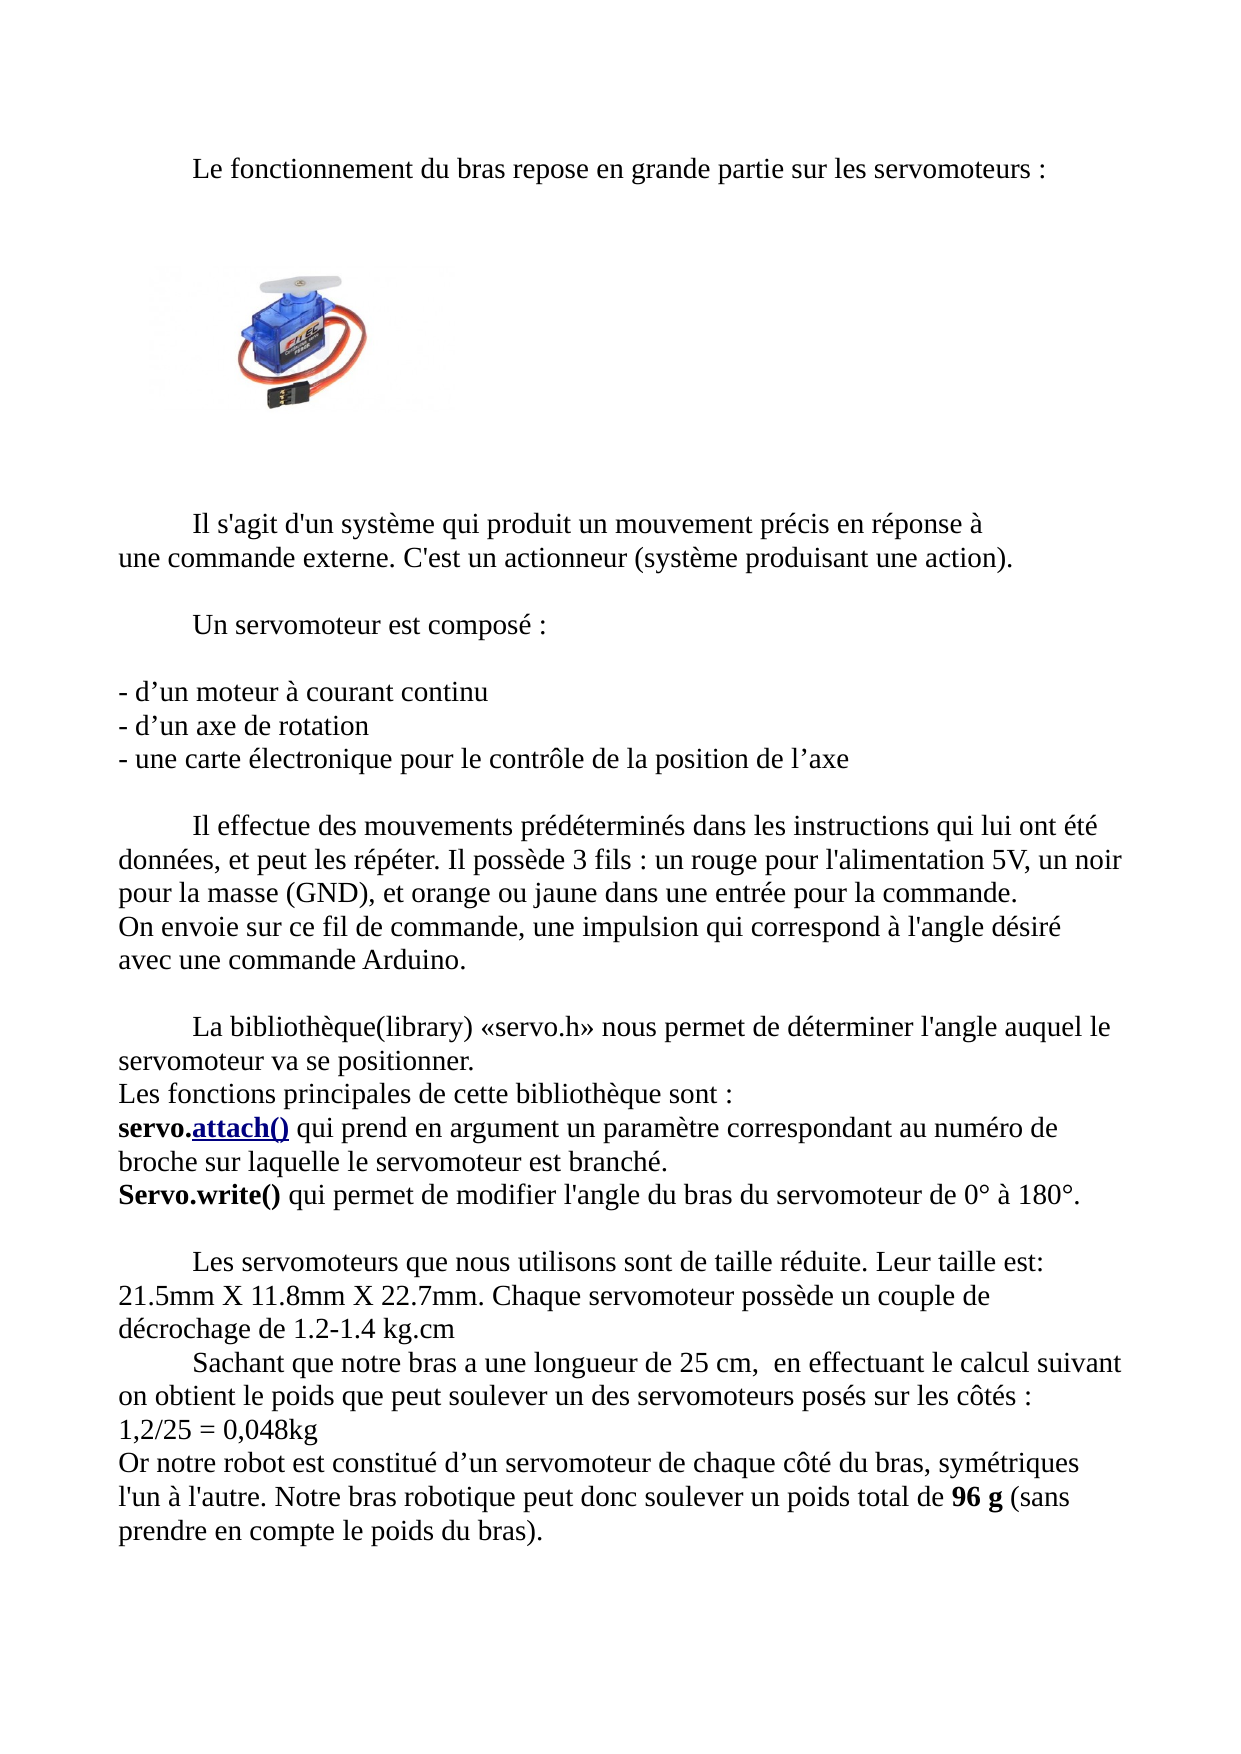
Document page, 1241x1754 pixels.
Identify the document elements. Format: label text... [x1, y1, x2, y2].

text On envoie sur ce fil de commande, une impulsion qui correspond à l'angle désiré avec une commande Arduino. [118, 909, 1122, 976]
text Les servomoteurs que nous utilisons sont de taille réduite. Leur taille est: 21.5mm X 11.8mm X 22.7mm. Chaque servomoteur possède un couple de décrochage de 1.2-1.4 kg.cm [118, 1244, 1122, 1345]
text - d’un moteur à courant continu [118, 674, 1122, 708]
text Sachant que notre bras a une longueur de 25 cm, en effectuant le calcul suivant on obtient le poids que peut soulever un des servomoteurs posés sur les côtés : [118, 1345, 1122, 1412]
text - une carte électronique pour le contrôle de la position de l’axe [118, 741, 1122, 775]
text une commande externe. C'est un actionneur (système produisant une action). [118, 540, 1122, 573]
text Il effectue des mouvements prédéterminés dans les instructions qui lui ont été données, et peut les répéter. Il possède 3 fils : un rouge pour l'alimentation 5V, un noir pour la masse (GND), et orange ou jaune dans une entrée pour la commande. [118, 808, 1122, 909]
text - d’un axe de rotation [118, 708, 1122, 741]
text Or notre robot est constitué d’un servomoteur de chaque côté du bras, symétriques l'un à l'autre. Notre bras robotique peut donc soulever un poids total de 96 g (sans prendre en compte le poids du bras). [118, 1446, 1122, 1546]
text Un servomoteur est composé : [118, 607, 1122, 641]
text Les fonctions principales de cette bibliothèque sont : [118, 1077, 1122, 1110]
text 1,2/25 = 0,048kg [118, 1412, 1122, 1446]
text servo.attach() qui prend en argument un paramètre correspondant au numéro de broche sur laquelle le servomoteur est branché. [118, 1110, 1122, 1177]
text La bibliothèque(library) «servo.h» nous permet de déterminer l'angle auquel le servomoteur va se positionner. [118, 1009, 1122, 1077]
text Le fonctionnement du bras repose en grande partie sur les servomoteurs : [118, 152, 1122, 185]
text Servo.write() qui permet de modifier l'angle du bras du servomoteur de 0° à 180°. [118, 1177, 1122, 1211]
text Il s'agit d'un système qui produit un mouvement précis en réponse à [118, 506, 1122, 540]
